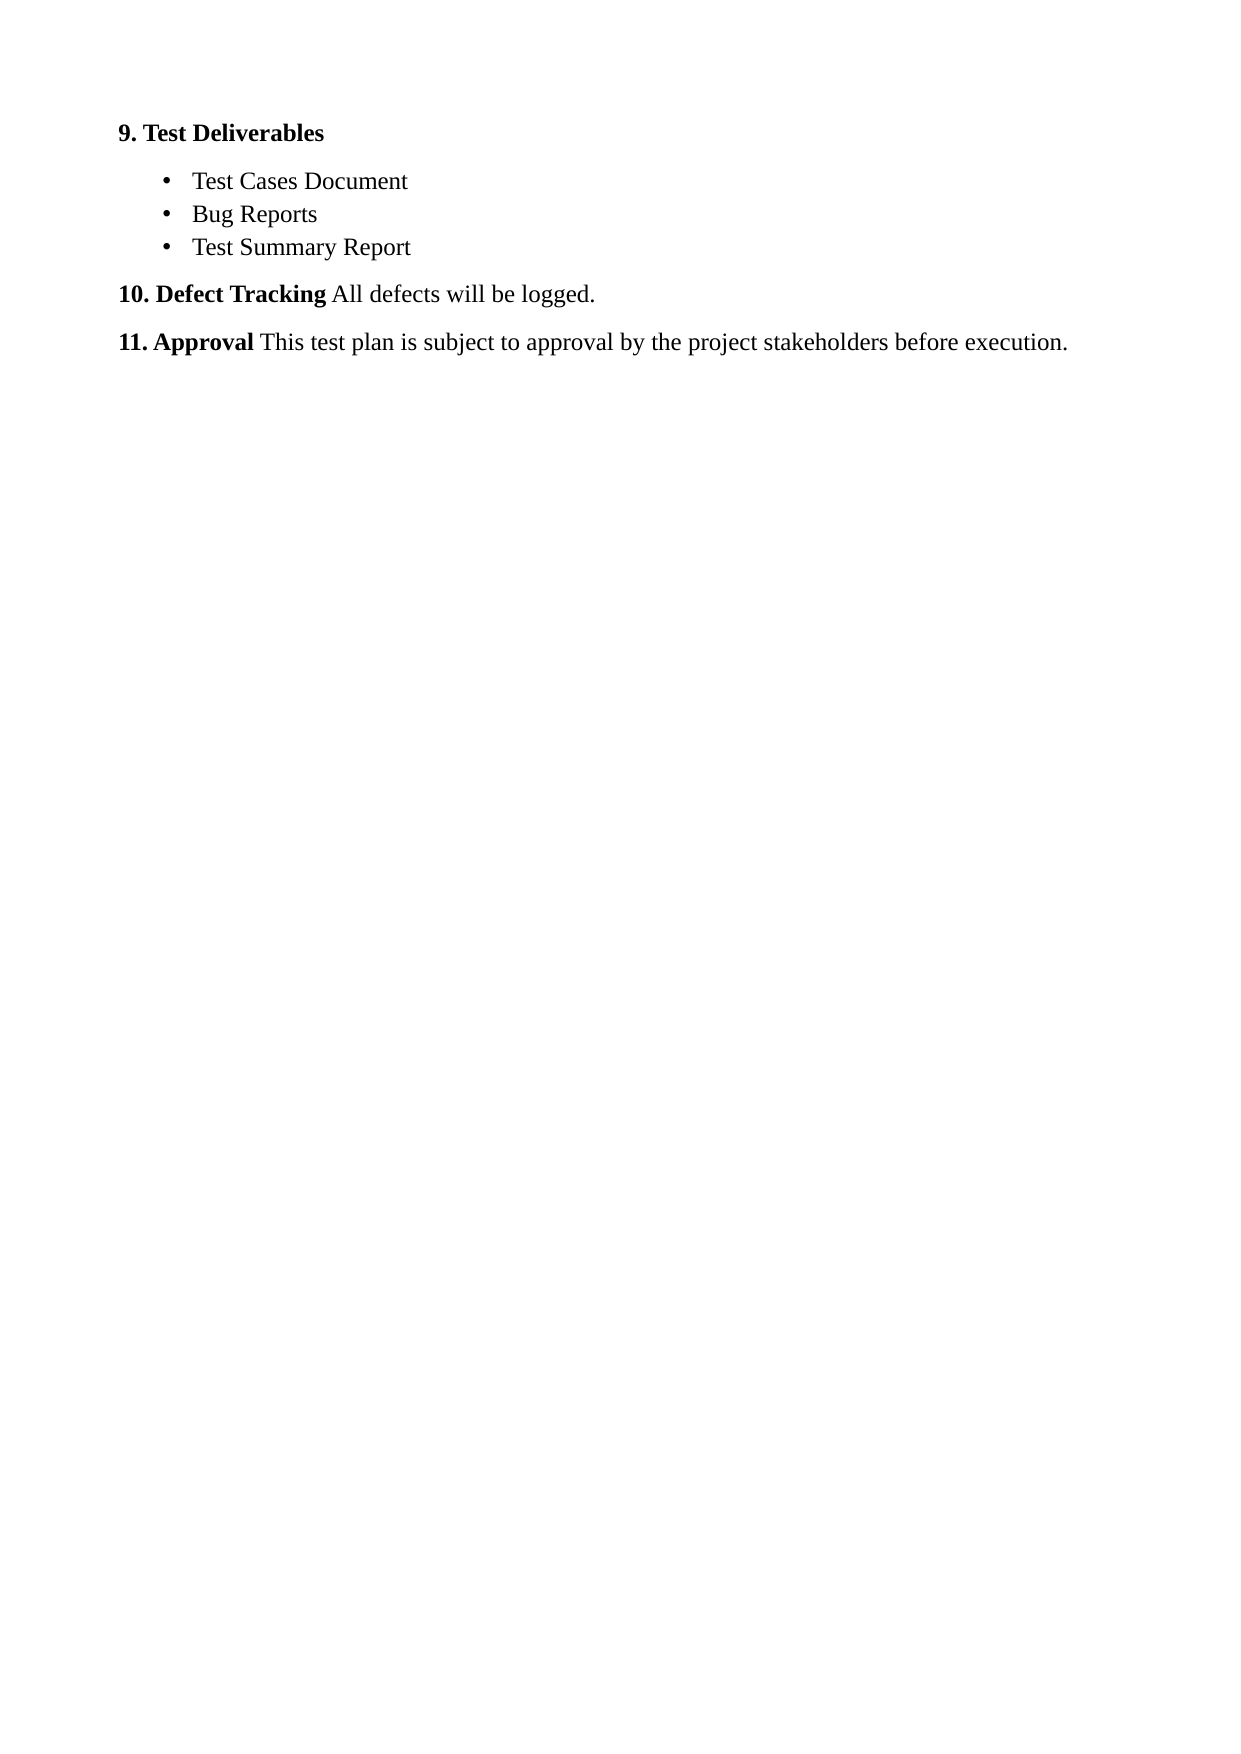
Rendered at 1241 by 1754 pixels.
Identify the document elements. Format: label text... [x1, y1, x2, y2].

list Test Cases Document [162, 166, 1122, 194]
text 10. Defect Tracking All defects will be logged. [118, 279, 1122, 308]
list Test Summary Report [162, 232, 1122, 261]
text 9. Test Deliverables [118, 118, 1122, 147]
text 11. Approval This test plan is subject to approval by the project stakeholders before execution. [118, 327, 1122, 356]
list Bug Reports [162, 199, 1122, 227]
